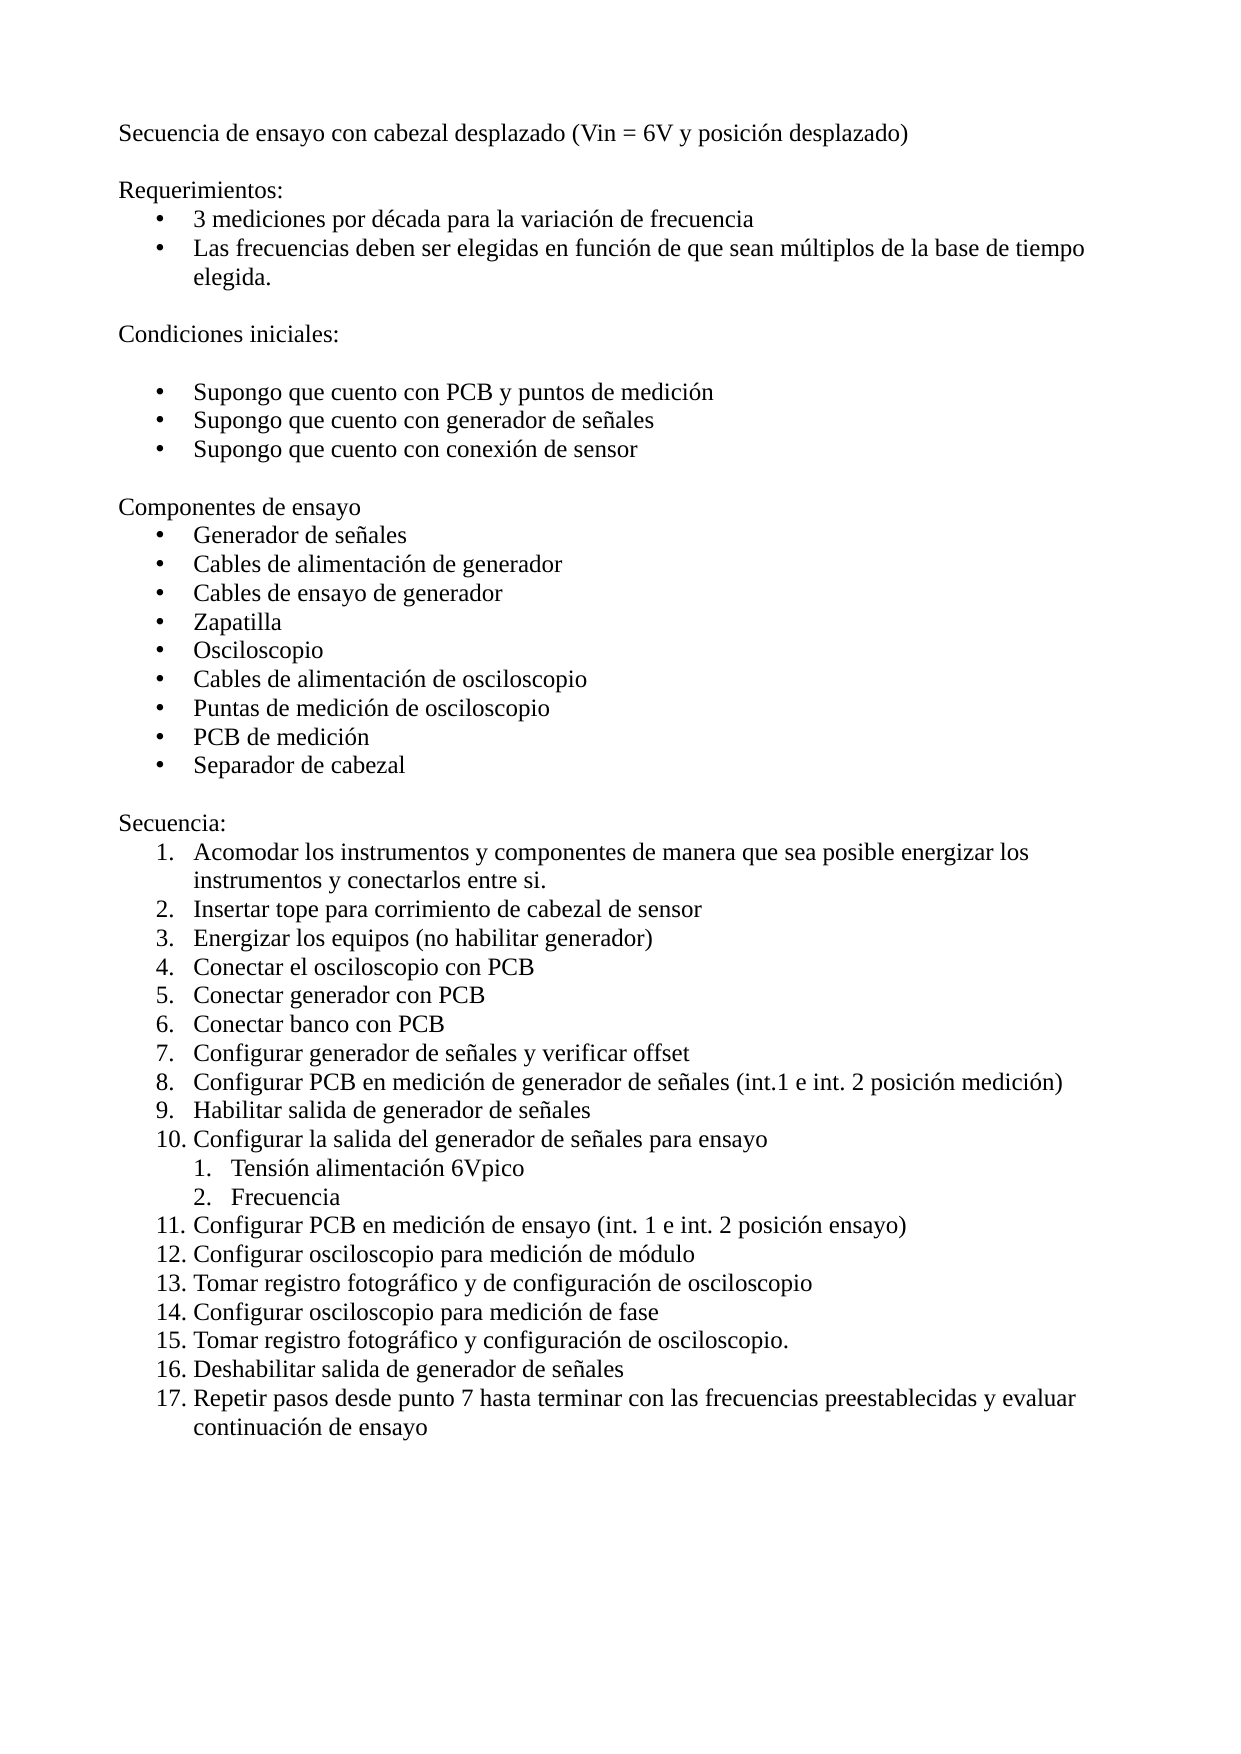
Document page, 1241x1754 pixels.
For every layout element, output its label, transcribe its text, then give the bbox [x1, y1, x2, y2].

text Componentes de ensayo [118, 492, 1122, 521]
list Supongo que cuento con conexión de sensor [156, 434, 1122, 463]
list Separador de cabezal [156, 751, 1122, 779]
list Configurar la salida del generador de señales para ensayo [156, 1124, 1122, 1153]
list Cables de alimentación de generador [156, 549, 1122, 578]
list Supongo que cuento con PCB y puntos de medición [156, 377, 1122, 406]
list Tensión alimentación 6Vpico [193, 1153, 1122, 1182]
list Tomar registro fotográfico y configuración de osciloscopio. [156, 1326, 1122, 1354]
list Acomodar los instrumentos y componentes de manera que sea posible energizar los instrumentos y conectarlos entre si. [156, 837, 1122, 894]
list Conectar el osciloscopio con PCB [156, 952, 1122, 981]
list Configurar generador de señales y verificar offset [156, 1038, 1122, 1067]
list Cables de alimentación de osciloscopio [156, 664, 1122, 693]
list Osciloscopio [156, 636, 1122, 664]
list Puntas de medición de osciloscopio [156, 693, 1122, 722]
list Zapatilla [156, 607, 1122, 636]
text Secuencia de ensayo con cabezal desplazado (Vin = 6V y posición desplazado) [118, 118, 1122, 147]
list Habilitar salida de generador de señales [156, 1096, 1122, 1124]
text Requerimientos: [118, 176, 1122, 204]
text Secuencia: [118, 808, 1122, 837]
text Condiciones iniciales: [118, 319, 1122, 348]
list Conectar banco con PCB [156, 1009, 1122, 1038]
list Deshabilitar salida de generador de señales [156, 1354, 1122, 1383]
list Frecuencia [193, 1182, 1122, 1211]
list Configurar PCB en medición de ensayo (int. 1 e int. 2 posición ensayo) [156, 1211, 1122, 1239]
list Supongo que cuento con generador de señales [156, 406, 1122, 434]
list Tomar registro fotográfico y de configuración de osciloscopio [156, 1268, 1122, 1297]
list 3 mediciones por década para la variación de frecuencia [156, 204, 1122, 233]
list Energizar los equipos (no habilitar generador) [156, 923, 1122, 952]
list Configurar PCB en medición de generador de señales (int.1 e int. 2 posición medición) [156, 1067, 1122, 1096]
list Conectar generador con PCB [156, 981, 1122, 1009]
list Las frecuencias deben ser elegidas en función de que sean múltiplos de la base de tiempo elegida. [156, 233, 1122, 291]
list Generador de señales [156, 521, 1122, 549]
list Repetir pasos desde punto 7 hasta terminar con las frecuencias preestablecidas y evaluar continuación de ensayo [156, 1383, 1122, 1441]
list Insertar tope para corrimiento de cabezal de sensor [156, 894, 1122, 923]
list Configurar osciloscopio para medición de fase [156, 1297, 1122, 1326]
list Cables de ensayo de generador [156, 578, 1122, 607]
list PCB de medición [156, 722, 1122, 751]
list Configurar osciloscopio para medición de módulo [156, 1239, 1122, 1268]
